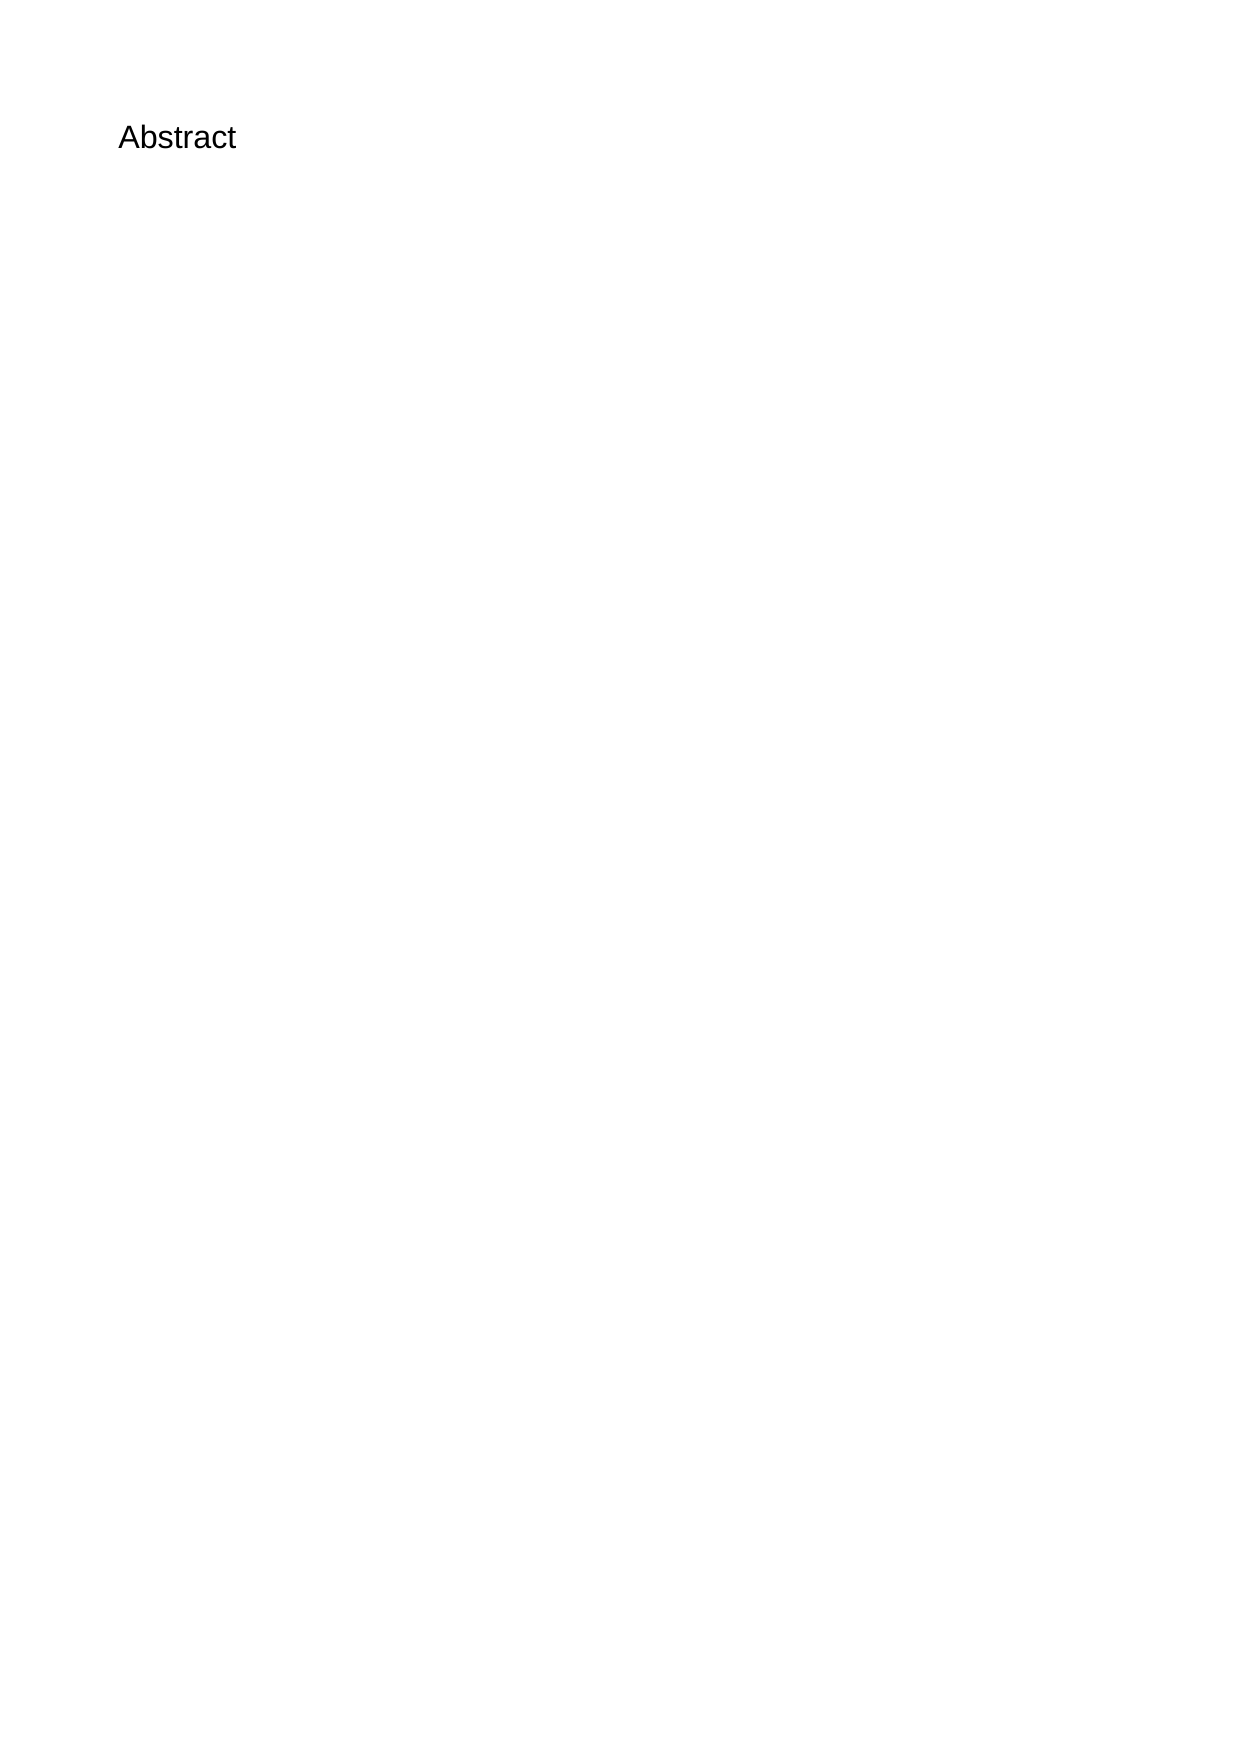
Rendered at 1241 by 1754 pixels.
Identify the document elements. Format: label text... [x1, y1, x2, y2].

text Abstract [118, 118, 1122, 155]
